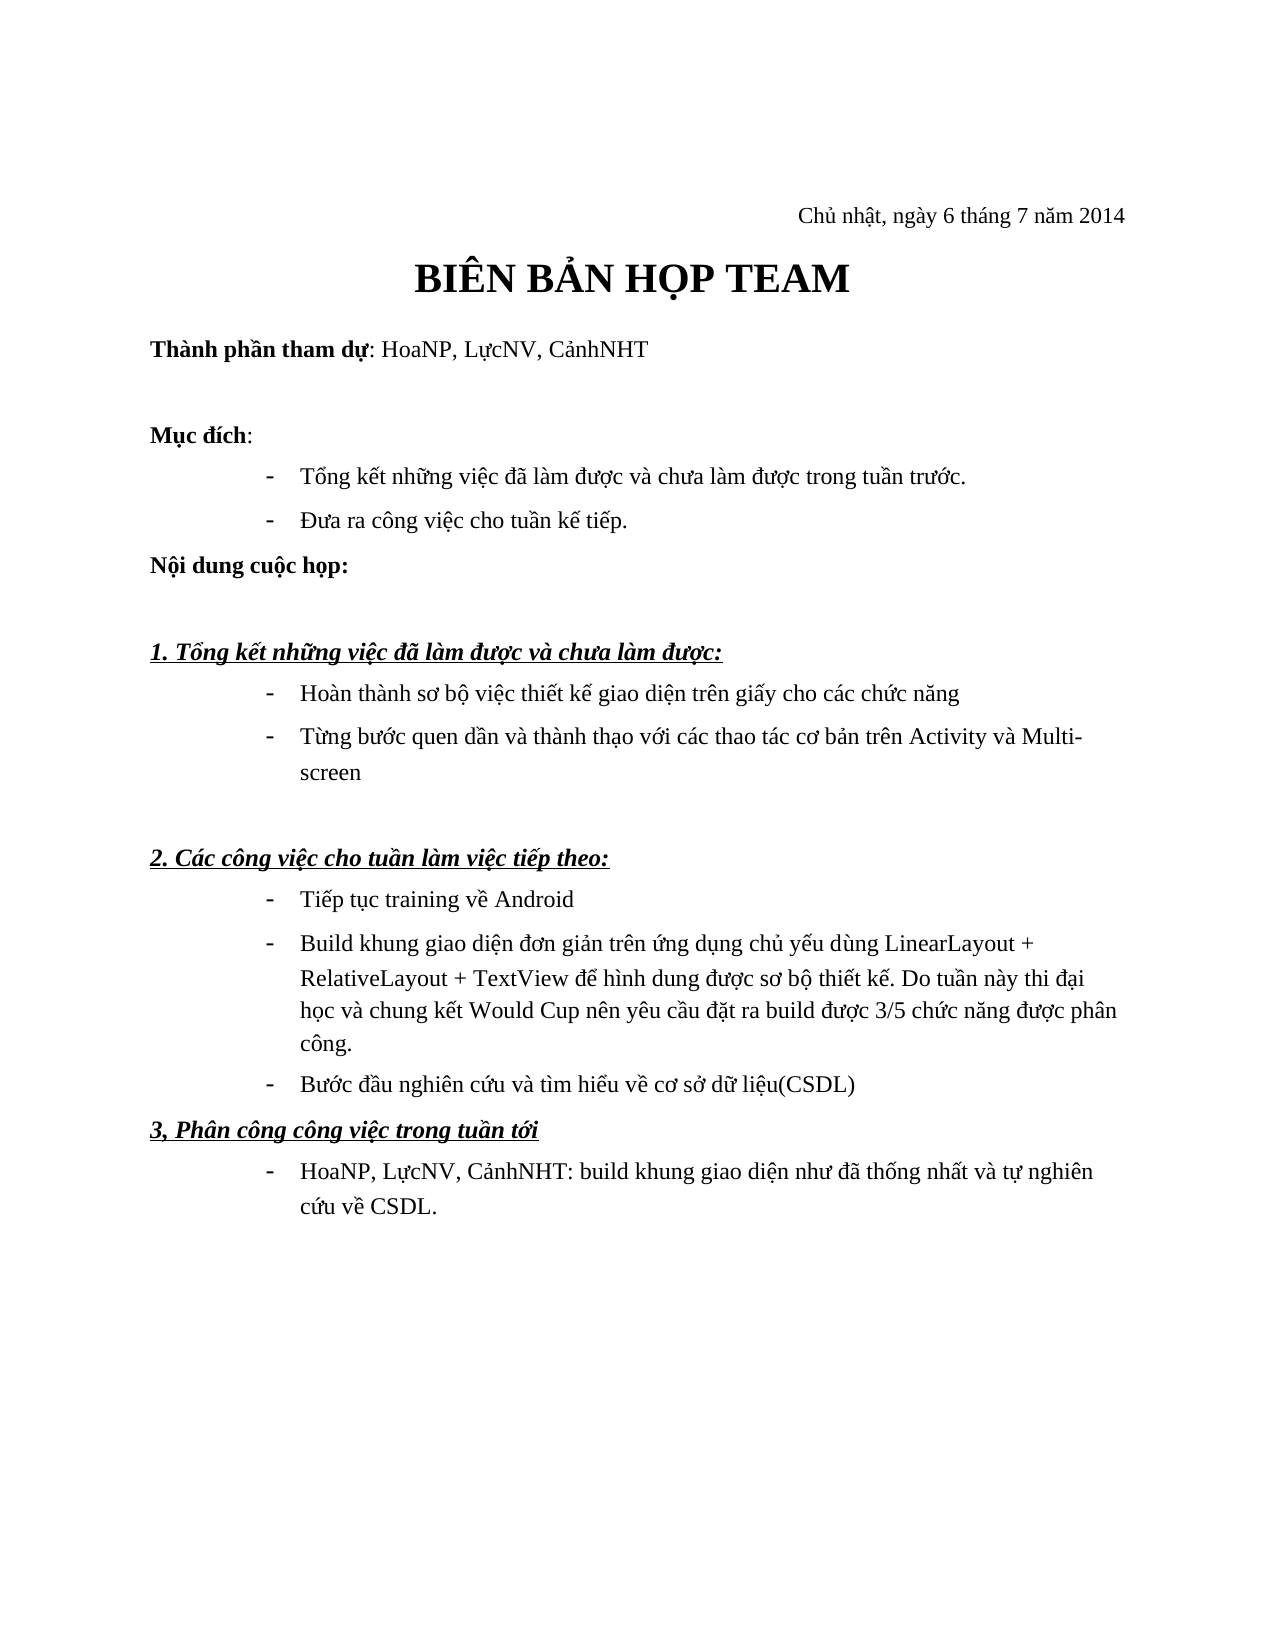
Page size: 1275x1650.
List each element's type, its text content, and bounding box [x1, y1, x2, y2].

list Build khung giao diện đơn giản trên ứng dụng chủ yếu dùng LinearLayout + RelativeLayout + TextView để hình dung được sơ bộ thiết kế. Do tuần này thi đại học và chung kết Would Cup nên yêu cầu đặt ra build được 3/5 chức năng được phân công. [262, 926, 1125, 1057]
list Tiếp tục training về Android [262, 882, 1125, 915]
text Thành phần tham dự: HoaNP, LựcNV, CảnhNHT [150, 329, 1125, 362]
text 3, Phân công công việc trong tuần tới [150, 1111, 1125, 1143]
text Nội dung cuộc họp: [150, 546, 1125, 579]
list Hoàn thành sơ bộ việc thiết kế giao diện trên giấy cho các chức năng [262, 676, 1125, 709]
list Tổng kết những việc đã làm được và chưa làm được trong tuần trước. [262, 459, 1125, 492]
list Bước đầu nghiên cứu và tìm hiểu về cơ sở dữ liệu(CSDL) [262, 1067, 1125, 1100]
list Đưa ra công việc cho tuần kế tiếp. [262, 503, 1125, 536]
text 2. Các công việc cho tuần làm việc tiếp theo: [150, 839, 1125, 872]
text BIÊN BẢN HỌP TEAM [150, 253, 1125, 301]
text Chủ nhật, ngày 6 tháng 7 năm 2014 [150, 202, 1125, 229]
list Từng bước quen dần và thành thạo với các thao tác cơ bản trên Activity và Multi-screen [262, 719, 1125, 785]
list HoaNP, LựcNV, CảnhNHT: build khung giao diện như đã thống nhất và tự nghiên cứu về CSDL. [262, 1154, 1125, 1220]
text Mục đích: [150, 416, 1125, 449]
text 1. Tổng kết những việc đã làm được và chưa làm được: [150, 633, 1125, 666]
